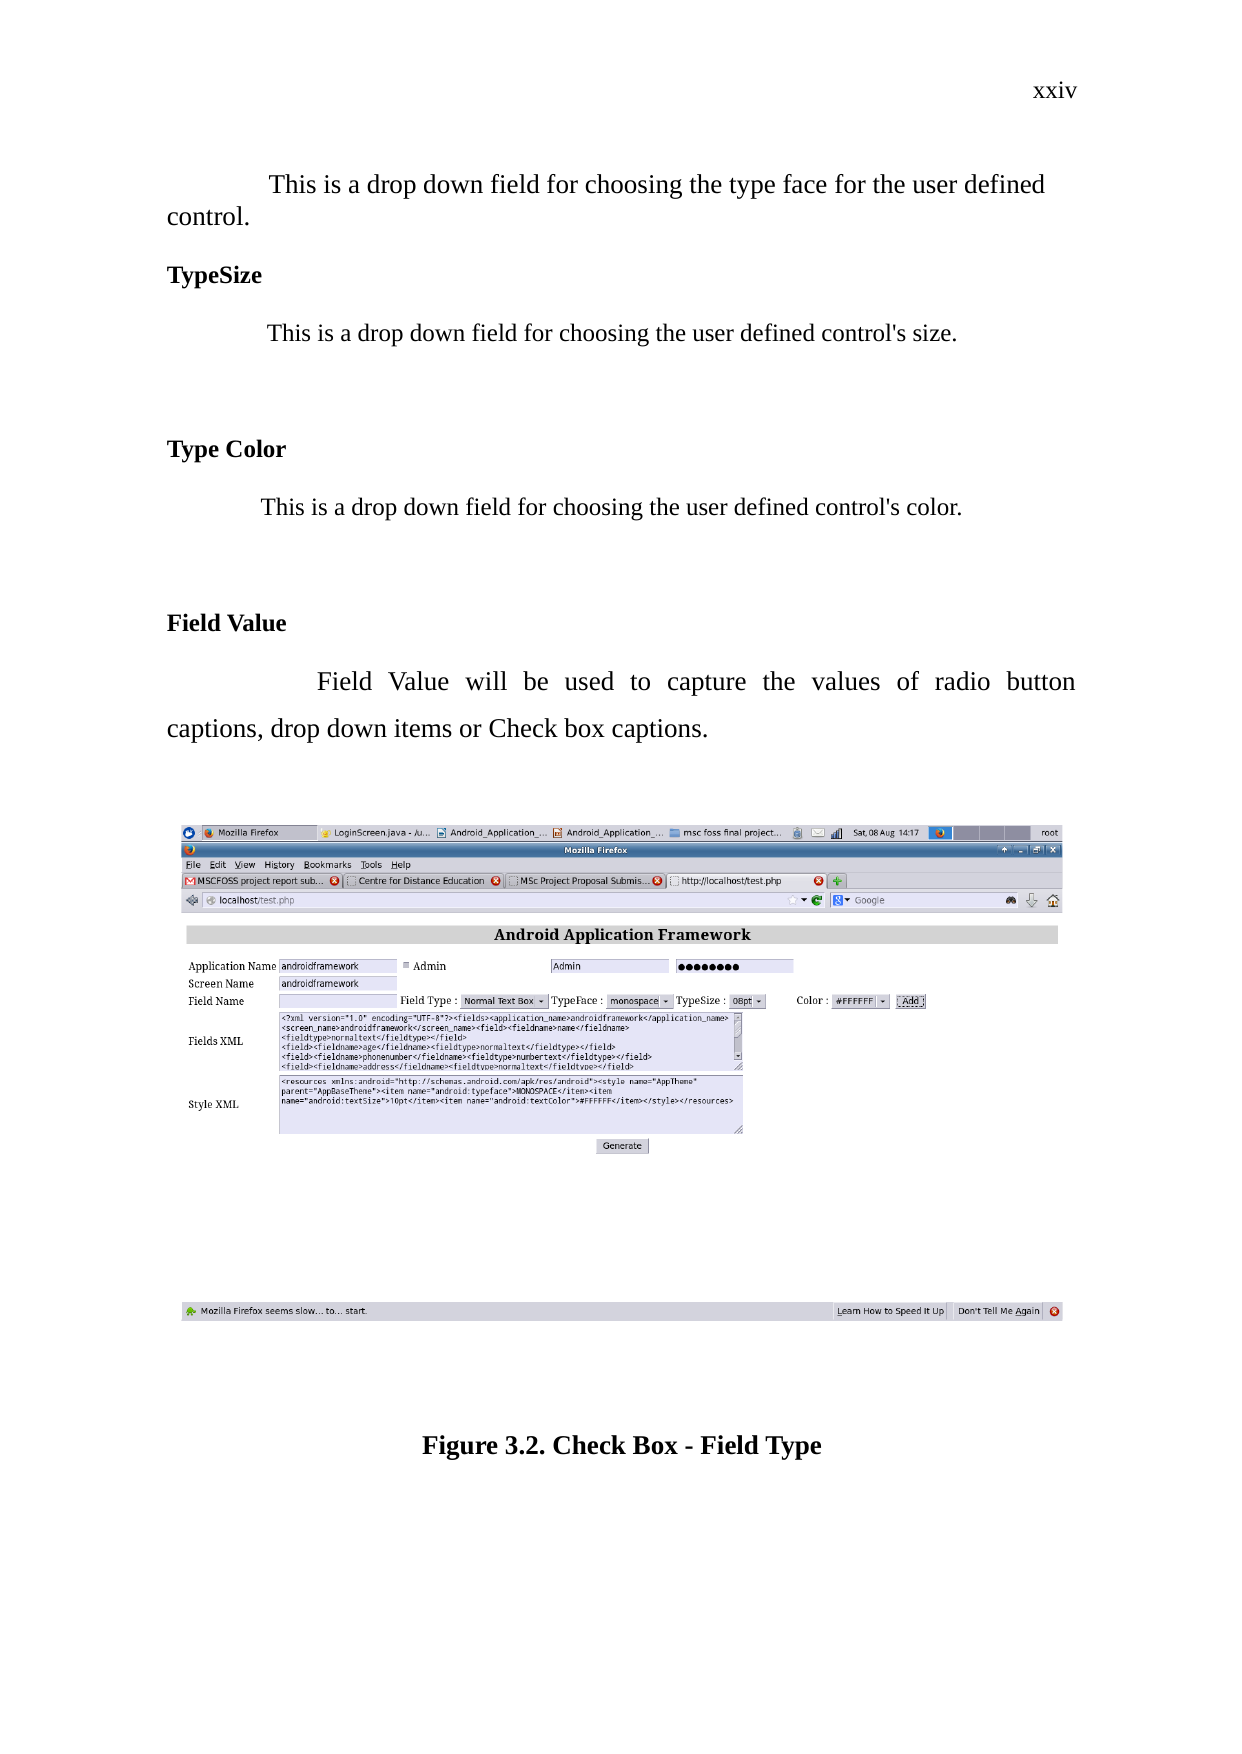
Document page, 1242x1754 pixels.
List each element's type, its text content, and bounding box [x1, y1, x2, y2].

text This is a drop down field for choosing the user defined control's size. [167, 318, 1077, 347]
picture [181, 825, 1063, 1321]
text Field Value will be used to capture the values of radio button captions, drop down items or Check box captions. [167, 666, 1077, 743]
text This is a drop down field for choosing the type face for the user defined control. [167, 169, 1077, 231]
text Figure 3.2. Check Box - Field Type [167, 1429, 1077, 1460]
text This is a drop down field for choosing the user defined control's color. [167, 492, 1077, 521]
text Type Color [167, 434, 1077, 463]
text TypeSize [167, 260, 1077, 289]
text Field Value [167, 608, 1077, 636]
